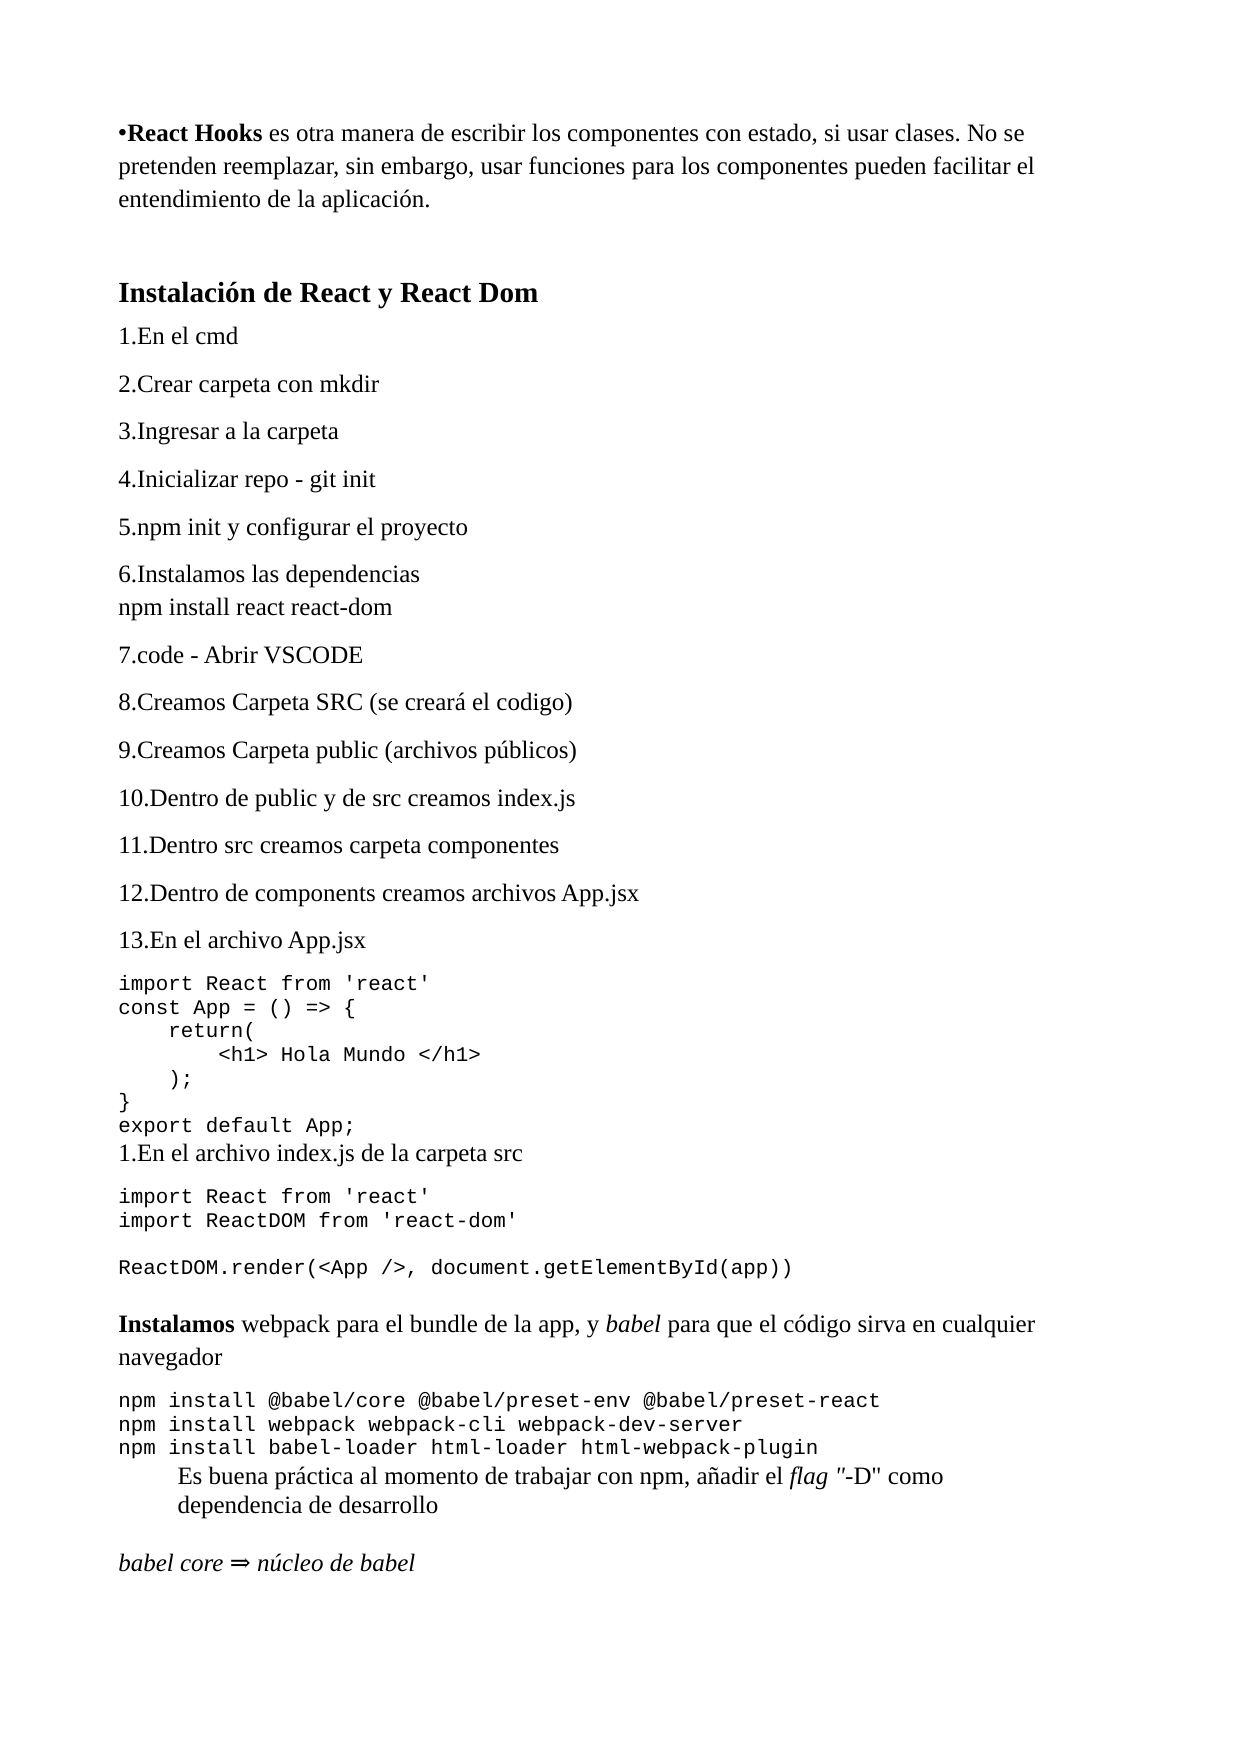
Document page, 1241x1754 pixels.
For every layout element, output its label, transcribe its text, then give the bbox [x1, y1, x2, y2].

text import ReactDOM from 'react-dom' [118, 1210, 1122, 1233]
list Dentro src creamos carpeta componentes [118, 830, 1122, 859]
text Instalamos webpack para el bundle de la app, y babel para que el código sirva en cualquier navegador [118, 1309, 1122, 1371]
list Instalamos las dependencias npm install react react-dom [118, 559, 1122, 621]
list npm init y configurar el proyecto [118, 512, 1122, 540]
list Dentro de public y de src creamos index.js [118, 783, 1122, 811]
subtitle Instalación de React y React Dom [118, 275, 1122, 309]
list Crear carpeta con mkdir [118, 369, 1122, 397]
list Ingresar a la carpeta [118, 416, 1122, 445]
text import React from 'react' [118, 1186, 1122, 1210]
text export default App; [118, 1115, 1122, 1138]
list Dentro de components creamos archivos App.jsx [118, 878, 1122, 907]
text ReactDOM.render(<App />, document.getElementById(app)) [118, 1257, 1122, 1281]
text Es buena práctica al momento de trabajar con npm, añadir el flag "-D" como dependencia de desarrollo [177, 1461, 1063, 1518]
text ); [118, 1068, 1122, 1091]
list Inicializar repo - git init [118, 464, 1122, 493]
text npm install @babel/core @babel/preset-env @babel/preset-react [118, 1390, 1122, 1414]
text npm install babel-loader html-loader html-webpack-plugin [118, 1437, 1122, 1461]
text } [118, 1091, 1122, 1115]
list En el cmd [118, 321, 1122, 350]
text import React from 'react' [118, 973, 1122, 997]
text npm install webpack webpack-cli webpack-dev-server [118, 1414, 1122, 1437]
list En el archivo index.js de la carpeta src [118, 1138, 1122, 1167]
text <h1> Hola Mundo </h1> [118, 1044, 1122, 1068]
list Creamos Carpeta SRC (se creará el codigo) [118, 687, 1122, 716]
list React Hooks es otra manera de escribir los componentes con estado, si usar clases. No se pretenden reemplazar, sin embargo, usar funciones para los componentes pueden facilitar el entendimiento de la aplicación. [118, 118, 1122, 213]
text const App = () => { [118, 997, 1122, 1020]
list En el archivo App.jsx [118, 925, 1122, 954]
list code - Abrir VSCODE [118, 640, 1122, 668]
text return( [118, 1020, 1122, 1044]
text babel core ⇒ núcleo de babel [118, 1548, 1122, 1577]
list Creamos Carpeta public (archivos públicos) [118, 735, 1122, 764]
